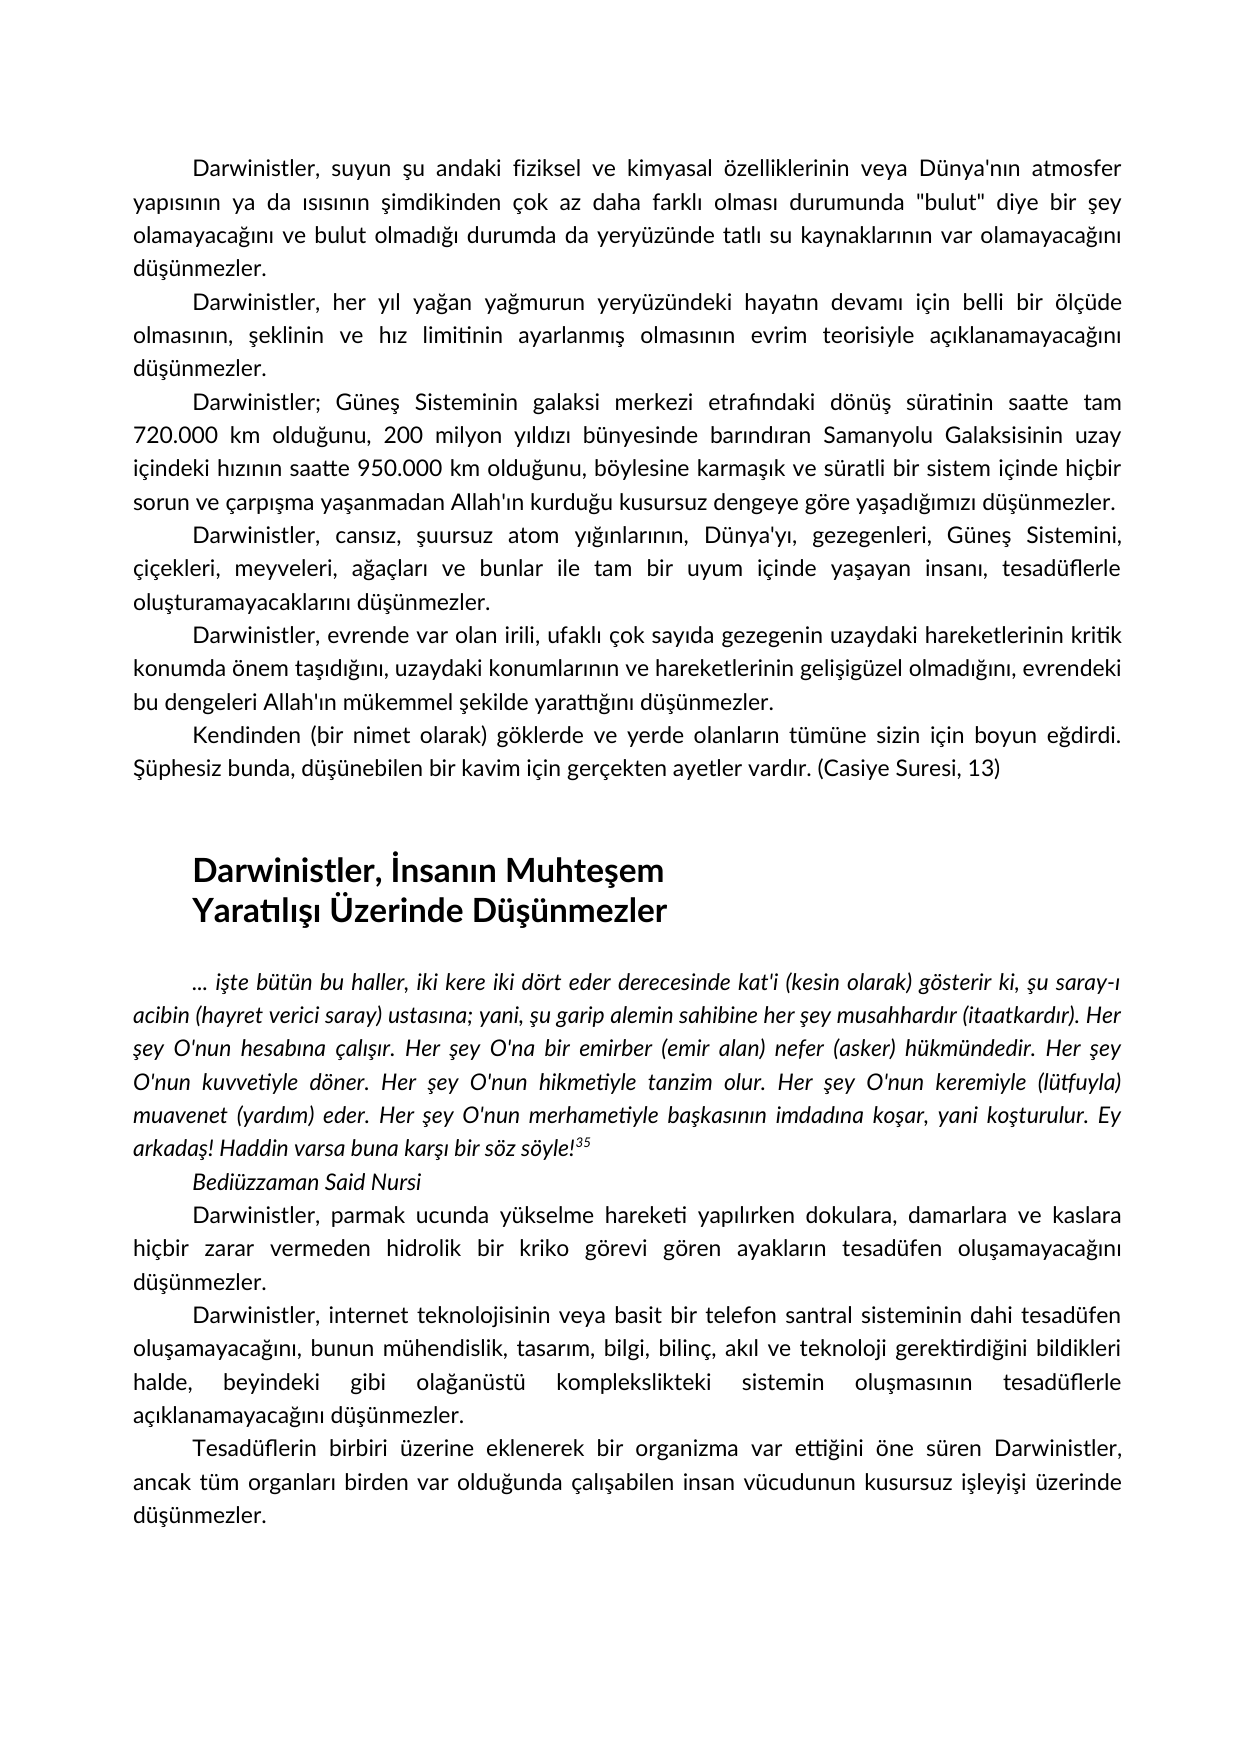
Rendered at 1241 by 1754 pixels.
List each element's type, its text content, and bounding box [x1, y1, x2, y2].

text Yaratılışı Üzerinde Düşünmezler [192, 890, 1123, 930]
text Darwinistler, her yıl yağan yağmurun yeryüzündeki hayatın devamı için belli bir ölçüde olmasının, şeklinin ve hız limitinin ayarlanmış olmasının evrim teorisiyle açıklanamayacağını düşünmezler. [133, 283, 1123, 383]
text Bediüzzaman Said Nursi [133, 1163, 1123, 1197]
text Darwinistler, İnsanın Muhteşem [192, 850, 1123, 890]
text Tesadüflerin birbiri üzerine eklenerek bir organizma var ettiğini öne süren Darwinistler, ancak tüm organları birden var olduğunda çalışabilen insan vücudunun kusursuz işleyişi üzerinde düşünmezler. [133, 1430, 1123, 1530]
text Darwinistler, internet teknolojisinin veya basit bir telefon santral sisteminin dahi tesadüfen oluşamayacağını, bunun mühendislik, tasarım, bilgi, bilinç, akıl ve teknoloji gerektirdiğini bildikleri halde, beyindeki gibi olağanüstü komplekslikteki sistemin oluşmasının tesadüflerle açıklanamayacağını düşünmezler. [133, 1297, 1123, 1430]
text Darwinistler, parmak ucunda yükselme hareketi yapılırken dokulara, damarlara ve kaslara hiçbir zarar vermeden hidrolik bir kriko görevi gören ayakların tesadüfen oluşamayacağını düşünmezler. [133, 1197, 1123, 1297]
text Darwinistler, suyun şu andaki fiziksel ve kimyasal özelliklerinin veya Dünya'nın atmosfer yapısının ya da ısısının şimdikinden çok az daha farklı olması durumunda "bulut" diye bir şey olamayacağını ve bulut olmadığı durumda da yeryüzünde tatlı su kaynaklarının var olamayacağını düşünmezler. [133, 150, 1123, 283]
text Darwinistler, evrende var olan irili, ufaklı çok sayıda gezegenin uzaydaki hareketlerinin kritik konumda önem taşıdığını, uzaydaki konumlarının ve hareketlerinin gelişigüzel olmadığını, evrendeki bu dengeleri Allah'ın mükemmel şekilde yarattığını düşünmezler. [133, 617, 1123, 717]
text Darwinistler, cansız, şuursuz atom yığınlarının, Dünya'yı, gezegenleri, Güneş Sistemini, çiçekleri, meyveleri, ağaçları ve bunlar ile tam bir uyum içinde yaşayan insanı, tesadüflerle oluşturamayacaklarını düşünmezler. [133, 517, 1123, 617]
text Darwinistler; Güneş Sisteminin galaksi merkezi etrafındaki dönüş süratinin saatte tam 720.000 km olduğunu, 200 milyon yıldızı bünyesinde barındıran Samanyolu Galaksisinin uzay içindeki hızının saatte 950.000 km olduğunu, böylesine karmaşık ve süratli bir sistem içinde hiçbir sorun ve çarpışma yaşanmadan Allah'ın kurduğu kusursuz dengeye göre yaşadığımızı düşünmezler. [133, 383, 1123, 517]
text ... işte bütün bu haller, iki kere iki dört eder derecesinde kat'i (kesin olarak) gösterir ki, şu saray-ı acibin (hayret verici saray) ustasına; yani, şu garip alemin sahibine her şey musahhardır (itaatkardır). Her şey O'nun hesabına çalışır. Her şey O'na bir emirber (emir alan) nefer (asker) hükmündedir. Her şey O'nun kuvvetiyle döner. Her şey O'nun hikmetiyle tanzim olur. Her şey O'nun keremiyle (lütfuyla) muavenet (yardım) eder. Her şey O'nun merhametiyle başkasının imdadına koşar, yani koşturulur. Ey arkadaş! Haddin varsa buna karşı bir söz söyle!35 [133, 963, 1123, 1163]
text Kendinden (bir nimet olarak) göklerde ve yerde olanların tümüne sizin için boyun eğdirdi. Şüphesiz bunda, düşünebilen bir kavim için gerçekten ayetler vardır. (Casiye Suresi, 13) [133, 717, 1123, 783]
